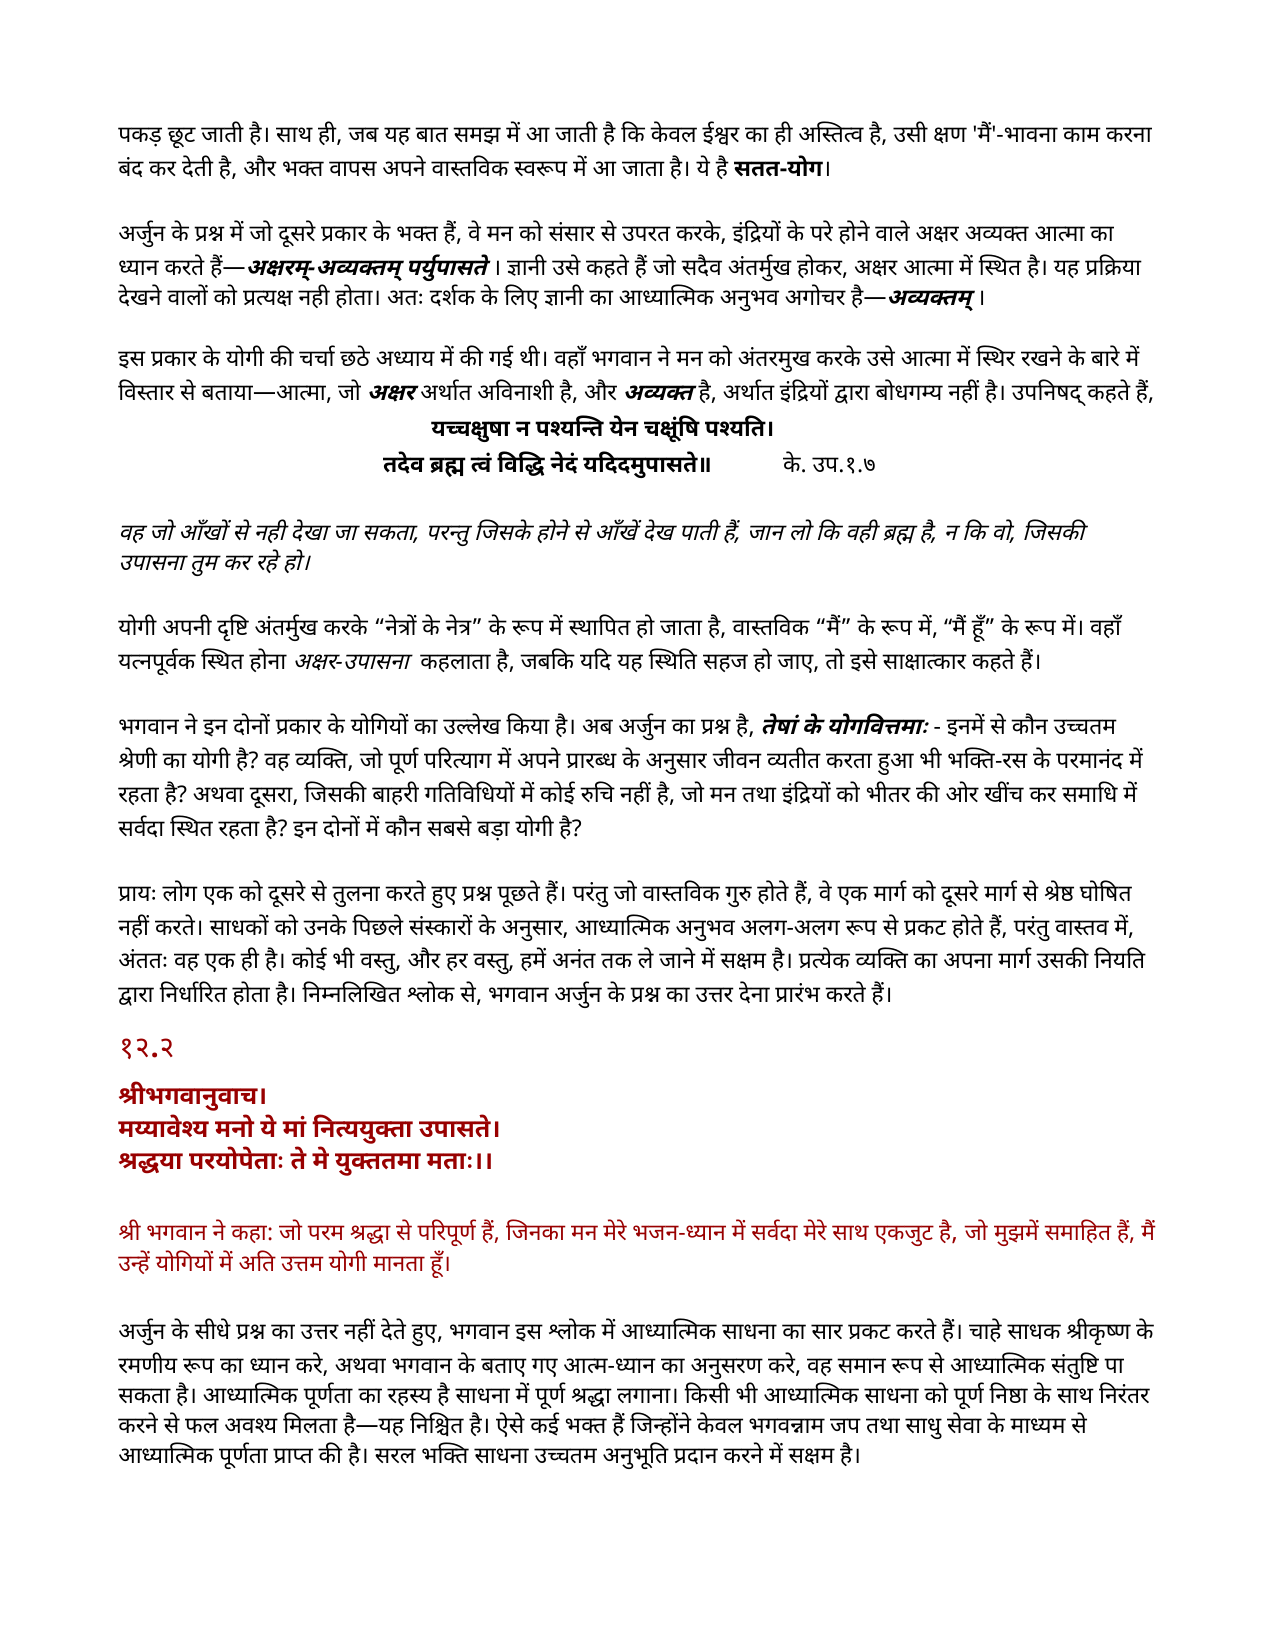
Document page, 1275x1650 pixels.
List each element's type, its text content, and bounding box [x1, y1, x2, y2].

text श्रद्धया परयोपेताः ते मे युक्ततमा मताः।। [118, 1147, 1157, 1180]
text वह जो आँखों से नही देखा जा सकता, परन्तु जिसके होने से आँखें देख पाती हैं, जान लो कि वही ब्रह्म है, न कि वो, जिसकी उपासना तुम कर रहे हो। [118, 516, 1157, 580]
text मय्यावेश्य मनो ये मां नित्ययुक्ता उपासते। [118, 1115, 1157, 1147]
text प्रायः लोग एक को दूसरे से तुलना करते हुए प्रश्न पूछते हैं। परंतु जो वास्तविक गुरु होते हैं, वे एक मार्ग को दूसरे मार्ग से श्रेष्ठ घोषित नहीं करते। साधकों को उनके पिछले संस्कारों के अनुसार, आध्यात्मिक अनुभव अलग-अलग रूप से प्रकट होते हैं, परंतु वास्तव में, अंततः वह एक ही है। कोई भी वस्तु, और हर वस्तु, हमें अनंत तक ले जाने में सक्षम है। प्रत्येक व्यक्ति का अपना मार्ग उसकी नियति द्वारा निर्धारित होता है। निम्नलिखित श्लोक से, भगवान अर्जुन के प्रश्न का उत्तर देना प्रारंभ करते हैं। [118, 877, 1157, 1012]
text तदेव ब्रह्म त्वं विद्धि नेदं यदिदमुपासते॥ के. उप.१.७ [118, 446, 1157, 482]
text श्री भगवान ने कहा: जो परम श्रद्धा से परिपूर्ण हैं, जिनका मन मेरे भजन-ध्यान में सर्वदा मेरे साथ एकजुट है, जो मुझमें समाहित हैं, मैं उन्हें योगियों में अति उत्तम योगी मानता हूँ। [118, 1214, 1157, 1281]
text योगी अपनी दृष्टि अंतर्मुख करके “नेत्रों के नेत्र” के रूप में स्थापित हो जाता है, वास्तविक “मैं” के रूप में, “मैं हूँ” के रूप में। वहाँ यत्नपूर्वक स्थित होना अक्षर-उपासना कहलाता है, जबकि यदि यह स्थिति सहज हो जाए, तो इसे साक्षात्कार कहते हैं। [118, 611, 1157, 679]
text इस प्रकार के योगी की चर्चा छठे अध्याय में की गई थी। वहाँ भगवान ने मन को अंतरमुख करके उसे आत्मा में स्थिर रखने के बारे में विस्तार से बताया—आत्मा, जो अक्षर अर्थात अविनाशी है, और अव्यक्त है, अर्थात इंद्रियों द्वारा बोधगम्य नहीं है। उपनिषद् कहते हैं, [118, 346, 1157, 410]
text श्रीभगवानुवाच। [118, 1082, 1157, 1115]
text यच्चक्षुषा न पश्यन्ति येन चक्षूंषि पश्यति। [343, 410, 1157, 446]
text पकड़ छूट जाती है। साथ ही, जब यह बात समझ में आ जाती है कि केवल ईश्वर का ही अस्तित्व है, उसी क्षण 'मैं'-भावना काम करना बंद कर देती है, और भक्त वापस अपने वास्तविक स्वरूप में आ जाता है। ये है सतत-योग। [118, 118, 1157, 186]
text अर्जुन के प्रश्न में जो दूसरे प्रकार के भक्त हैं, वे मन को संसार से उपरत करके, इंद्रियों के परे होने वाले अक्षर अव्यक्त आत्मा का ध्यान करते हैं—अक्षरम्-अव्यक्तम् पर्युपासते । ज्ञानी उसे कहते हैं जो सदैव अंतर्मुख होकर, अक्षर आत्मा में स्थित है। यह प्रक्रिया देखने वालों को प्रत्यक्ष नही होता। अतः दर्शक के लिए ज्ञानी का आध्यात्मिक अनुभव अगोचर है—अव्यक्तम् । [118, 217, 1157, 315]
subtitle १२.२ [118, 1027, 1157, 1070]
text अर्जुन के सीधे प्रश्न का उत्तर नहीं देते हुए, भगवान इस श्लोक में आध्यात्मिक साधना का सार प्रकट करते हैं। चाहे साधक श्रीकृष्ण के रमणीय रूप का ध्यान करे, अथवा भगवान के बताए गए आत्म-ध्यान का अनुसरण करे, वह समान रूप से आध्यात्मिक संतुष्टि पा सकता है। आध्यात्मिक पूर्णता का रहस्य है साधना में पूर्ण श्रद्धा लगाना। किसी भी आध्यात्मिक साधना को पूर्ण निष्ठा के साथ निरंतर करने से फल अवश्य मिलता है—यह निश्चित है। ऐसे कई भक्त हैं जिन्होंने केवल भगवन्नाम जप तथा साधु सेवा के माध्यम से आध्यात्मिक पूर्णता प्राप्त की है। सरल भक्ति साधना उच्चतम अनुभूति प्रदान करने में सक्षम है। [118, 1315, 1157, 1472]
text भगवान ने इन दोनों प्रकार के योगियों का उल्लेख किया है। अब अर्जुन का प्रश्न है, तेषां के योगवित्तमाः - इनमें से कौन उच्चतम श्रेणी का योगी है? वह व्यक्ति, जो पूर्ण परित्याग में अपने प्रारब्ध के अनुसार जीवन व्यतीत करता हुआ भी भक्ति-रस के परमानंद में रहता है? अथवा दूसरा, जिसकी बाहरी गतिविधियों में कोई रुचि नहीं है, जो मन तथा इंद्रियों को भीतर की ओर खींच कर समाधि में सर्वदा स्थित रहता है? इन दोनों में कौन सबसे बड़ा योगी है? [118, 710, 1157, 845]
